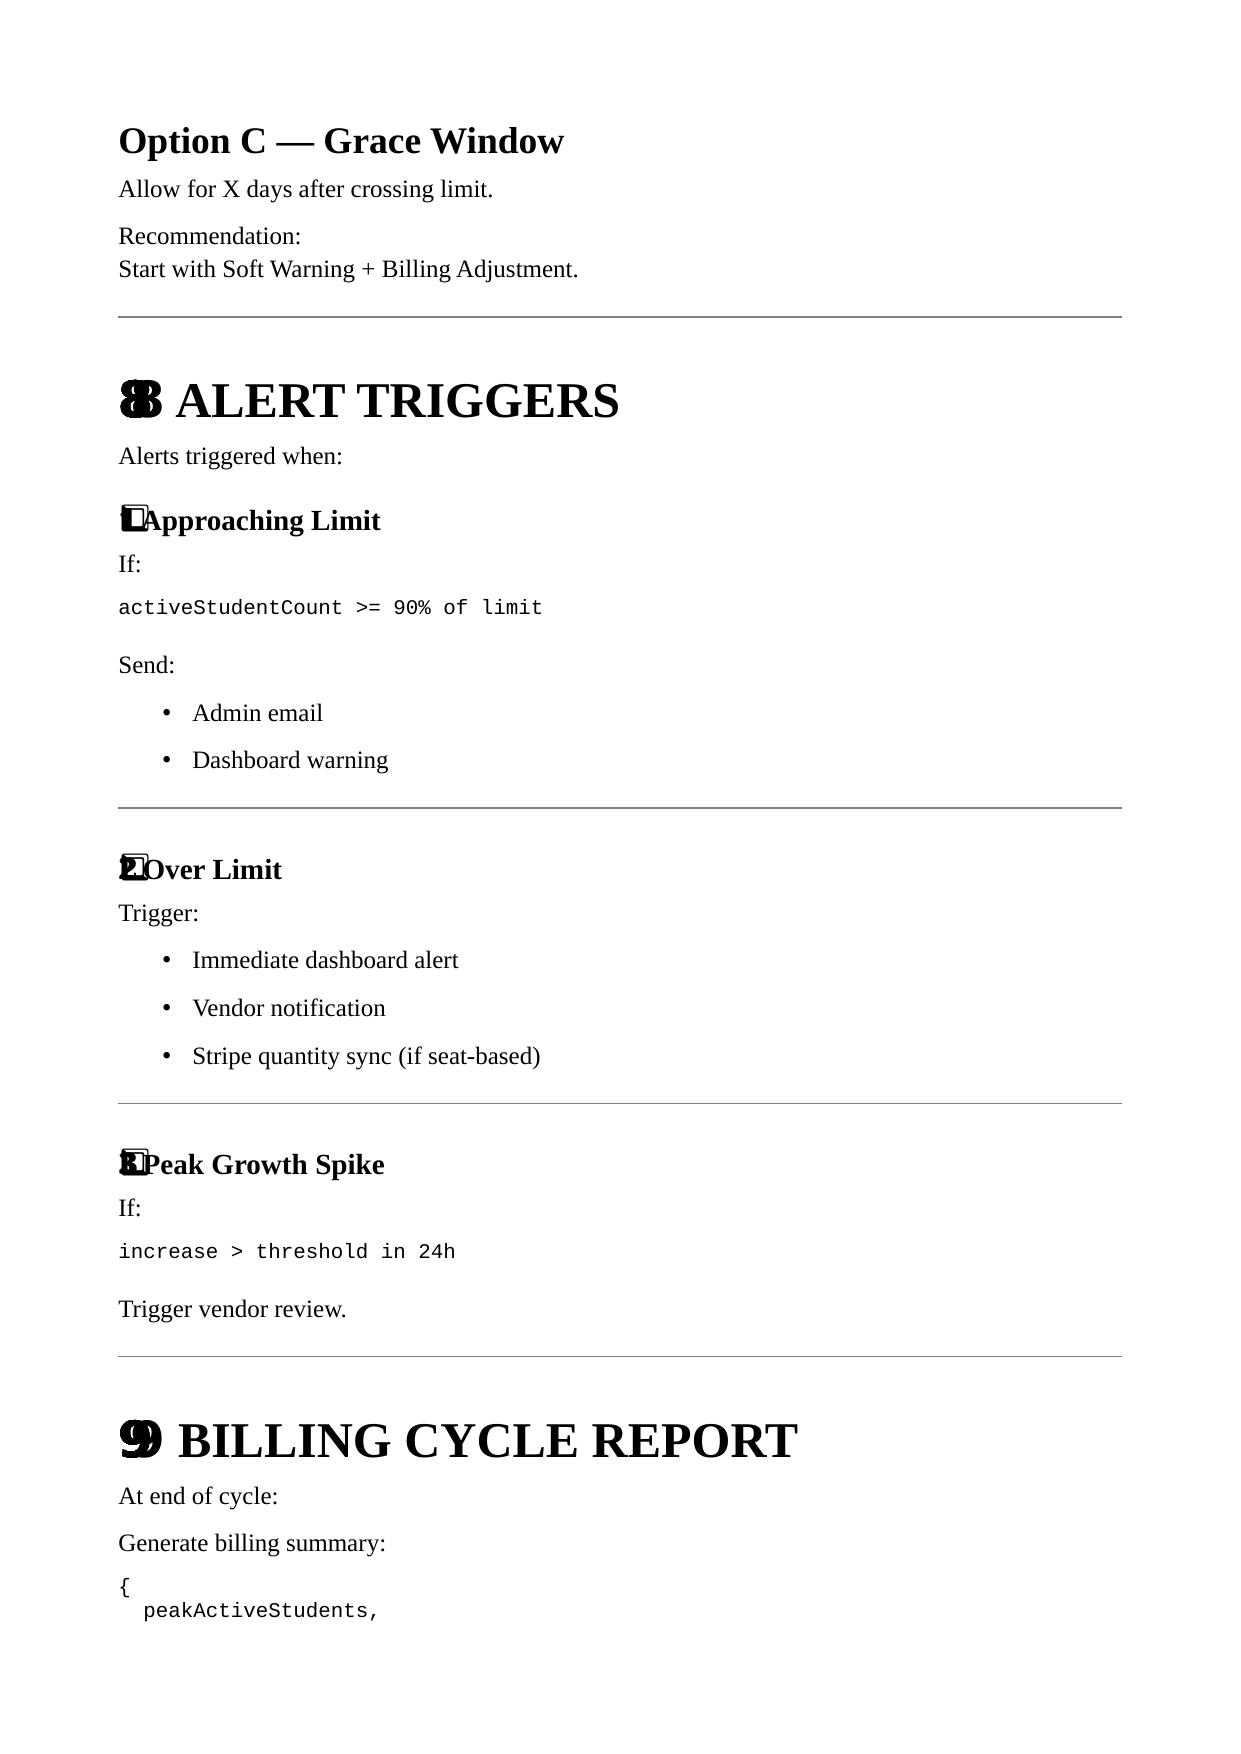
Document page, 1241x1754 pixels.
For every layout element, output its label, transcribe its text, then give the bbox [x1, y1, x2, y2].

subtitle 2️⃣ Over Limit [118, 852, 1122, 885]
subtitle 📧 8️⃣ ALERT TRIGGERS [118, 371, 1122, 429]
text If: [118, 549, 1122, 578]
text Recommendation: Start with Soft Warning + Billing Adjustment. [118, 221, 1122, 283]
subtitle 3️⃣ Peak Growth Spike [118, 1147, 1122, 1181]
text Allow for X days after crossing limit. [118, 174, 1122, 202]
text Send: [118, 650, 1122, 679]
text Alerts triggered when: [118, 441, 1122, 470]
text At end of cycle: [118, 1481, 1122, 1509]
text { [118, 1576, 1122, 1600]
text activeStudentCount >= 90% of limit [118, 597, 1122, 621]
subtitle 1️⃣ Approaching Limit [118, 503, 1122, 537]
text increase > threshold in 24h [118, 1241, 1122, 1264]
text Trigger: [118, 898, 1122, 927]
text If: [118, 1193, 1122, 1222]
list Stripe quantity sync (if seat-based) [162, 1041, 1122, 1069]
text Trigger vendor review. [118, 1294, 1122, 1323]
subtitle 🧮 9️⃣ BILLING CYCLE REPORT [118, 1411, 1122, 1468]
subtitle Option C — Grace Window [118, 118, 1122, 161]
text Generate billing summary: [118, 1528, 1122, 1557]
text peakActiveStudents, [118, 1600, 1122, 1623]
list Immediate dashboard alert [162, 946, 1122, 974]
list Admin email [162, 698, 1122, 727]
list Vendor notification [162, 993, 1122, 1022]
list Dashboard warning [162, 745, 1122, 774]
